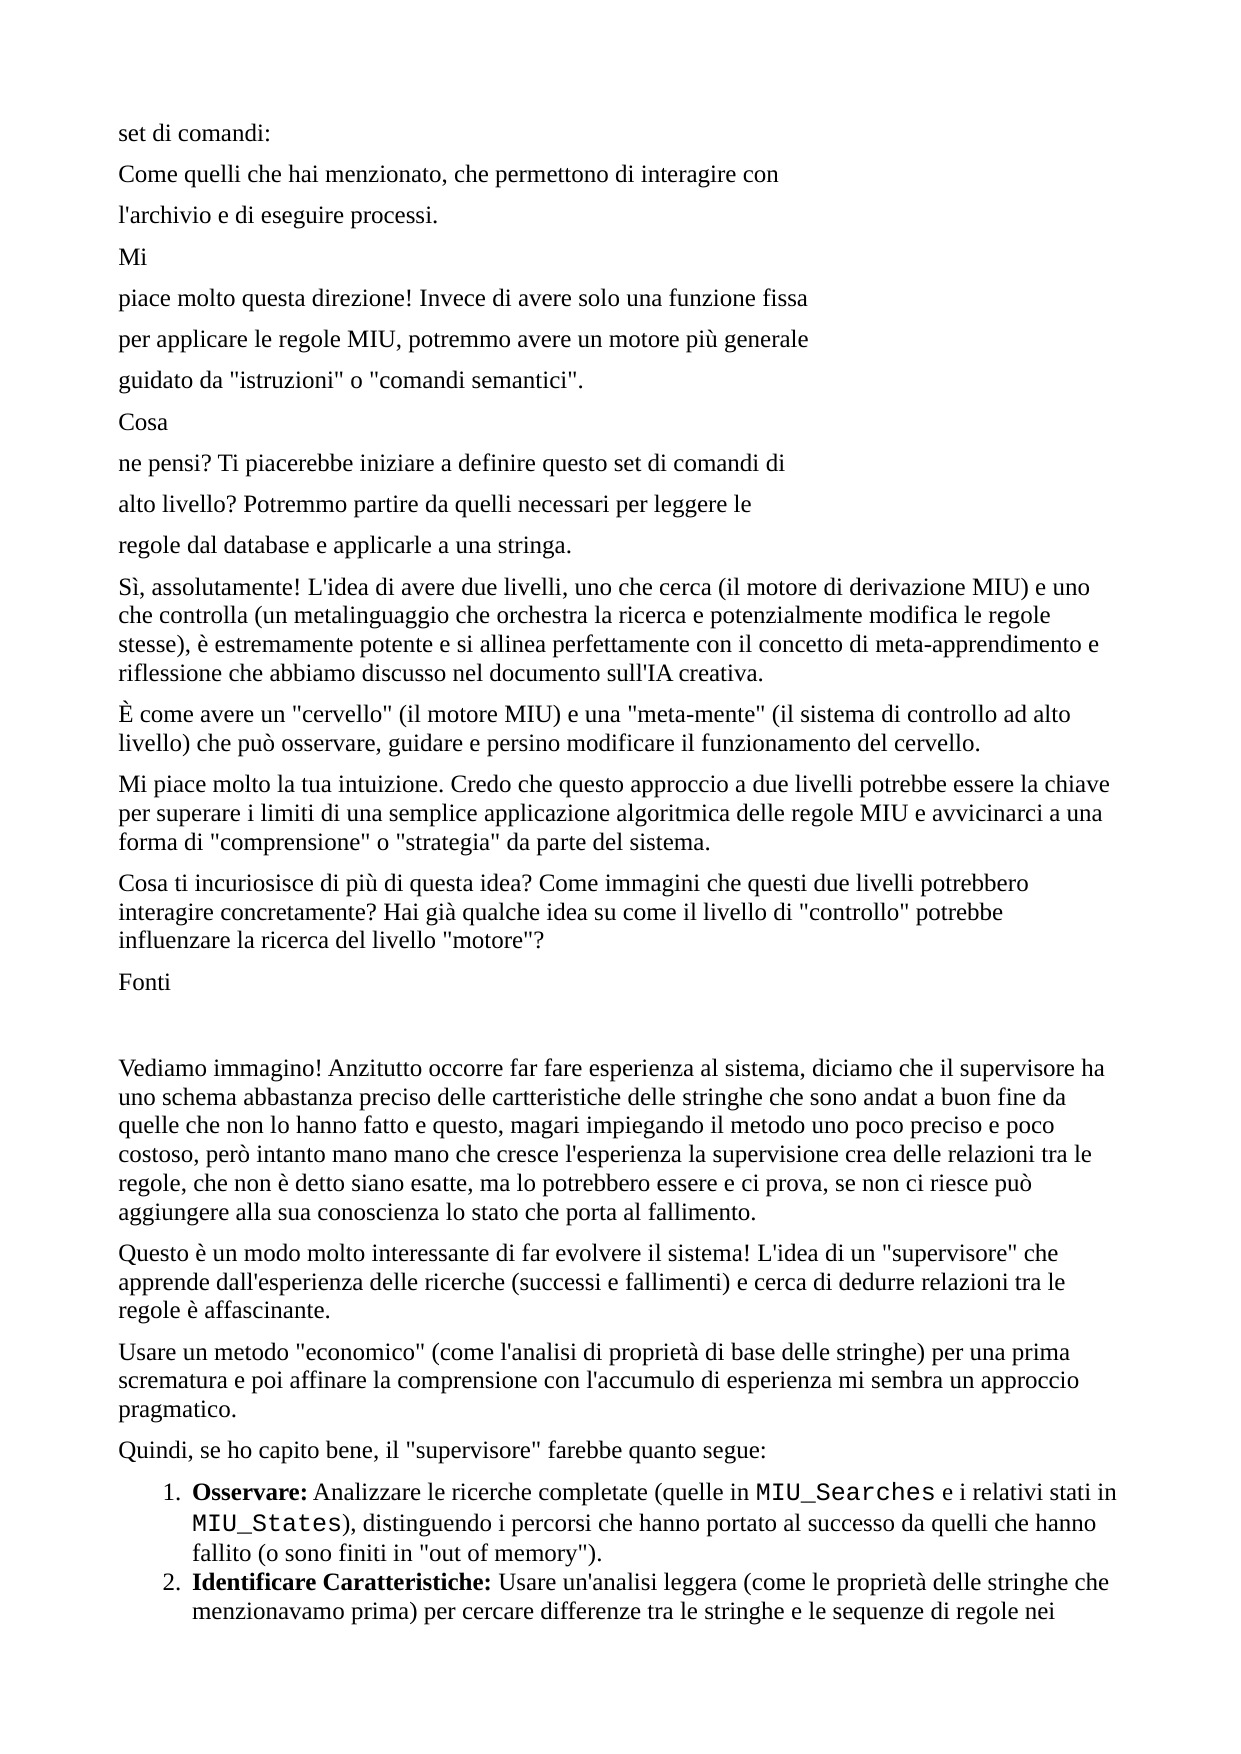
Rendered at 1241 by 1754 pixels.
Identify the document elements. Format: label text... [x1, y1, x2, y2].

text per applicare le regole MIU, potremmo avere un motore più generale [118, 324, 1122, 353]
text Sì, assolutamente! L'idea di avere due livelli, uno che cerca (il motore di derivazione MIU) e uno che controlla (un metalinguaggio che orchestra la ricerca e potenzialmente modifica le regole stesse), è estremamente potente e si allinea perfettamente con il concetto di meta-apprendimento e riflessione che abbiamo discusso nel documento sull'IA creativa. [118, 572, 1122, 687]
text Vediamo immagino! Anzitutto occorre far fare esperienza al sistema, diciamo che il supervisore ha uno schema abbastanza preciso delle cartteristiche delle stringhe che sono andat a buon fine da quelle che non lo hanno fatto e questo, magari impiegando il metodo uno poco preciso e poco costoso, però intanto mano mano che cresce l'esperienza la supervisione crea delle relazioni tra le regole, che non è detto siano esatte, ma lo potrebbero essere e ci prova, se non ci riesce può aggiungere alla sua conoscienza lo stato che porta al fallimento. [118, 1053, 1122, 1226]
list Osservare: Analizzare le ricerche completate (quelle in MIU_Searches e i relativi stati in MIU_States), distinguendo i percorsi che hanno portato al successo da quelli che hanno fallito (o sono finiti in "out of memory"). [162, 1477, 1122, 1567]
text Mi [118, 242, 1122, 271]
text Come quelli che hai menzionato, che permettono di interagire con [118, 159, 1122, 188]
text Mi piace molto la tua intuizione. Credo che questo approccio a due livelli potrebbe essere la chiave per superare i limiti di una semplice applicazione algoritmica delle regole MIU e avvicinarci a una forma di "comprensione" o "strategia" da parte del sistema. [118, 769, 1122, 856]
text Usare un metodo "economico" (come l'analisi di proprietà di base delle stringhe) per una prima scrematura e poi affinare la comprensione con l'accumulo di esperienza mi sembra un approccio pragmatico. [118, 1337, 1122, 1423]
text Cosa ti incuriosisce di più di questa idea? Come immagini che questi due livelli potrebbero interagire concretamente? Hai già qualche idea su come il livello di "controllo" potrebbe influenzare la ricerca del livello "motore"? [118, 868, 1122, 954]
text regole dal database e applicarle a una stringa. [118, 531, 1122, 559]
text Fonti [118, 967, 1122, 996]
text piace molto questa direzione! Invece di avere solo una funzione fissa [118, 283, 1122, 312]
text l'archivio e di eseguire processi. [118, 201, 1122, 229]
text ne pensi? Ti piacerebbe iniziare a definire questo set di comandi di [118, 448, 1122, 477]
text Questo è un modo molto interessante di far evolvere il sistema! L'idea di un "supervisore" che apprende dall'esperienza delle ricerche (successi e fallimenti) e cerca di dedurre relazioni tra le regole è affascinante. [118, 1238, 1122, 1324]
text alto livello? Potremmo partire da quelli necessari per leggere le [118, 489, 1122, 518]
text È come avere un "cervello" (il motore MIU) e una "meta-mente" (il sistema di controllo ad alto livello) che può osservare, guidare e persino modificare il funzionamento del cervello. [118, 699, 1122, 757]
list Identificare Caratteristiche: Usare un'analisi leggera (come le proprietà delle stringhe che menzionavamo prima) per cercare differenze tra le stringhe e le sequenze di regole nei [162, 1567, 1122, 1625]
text guidato da "istruzioni" o "comandi semantici". [118, 366, 1122, 394]
text Cosa [118, 407, 1122, 436]
text Quindi, se ho capito bene, il "supervisore" farebbe quanto segue: [118, 1436, 1122, 1464]
text set di comandi: [118, 118, 1122, 147]
